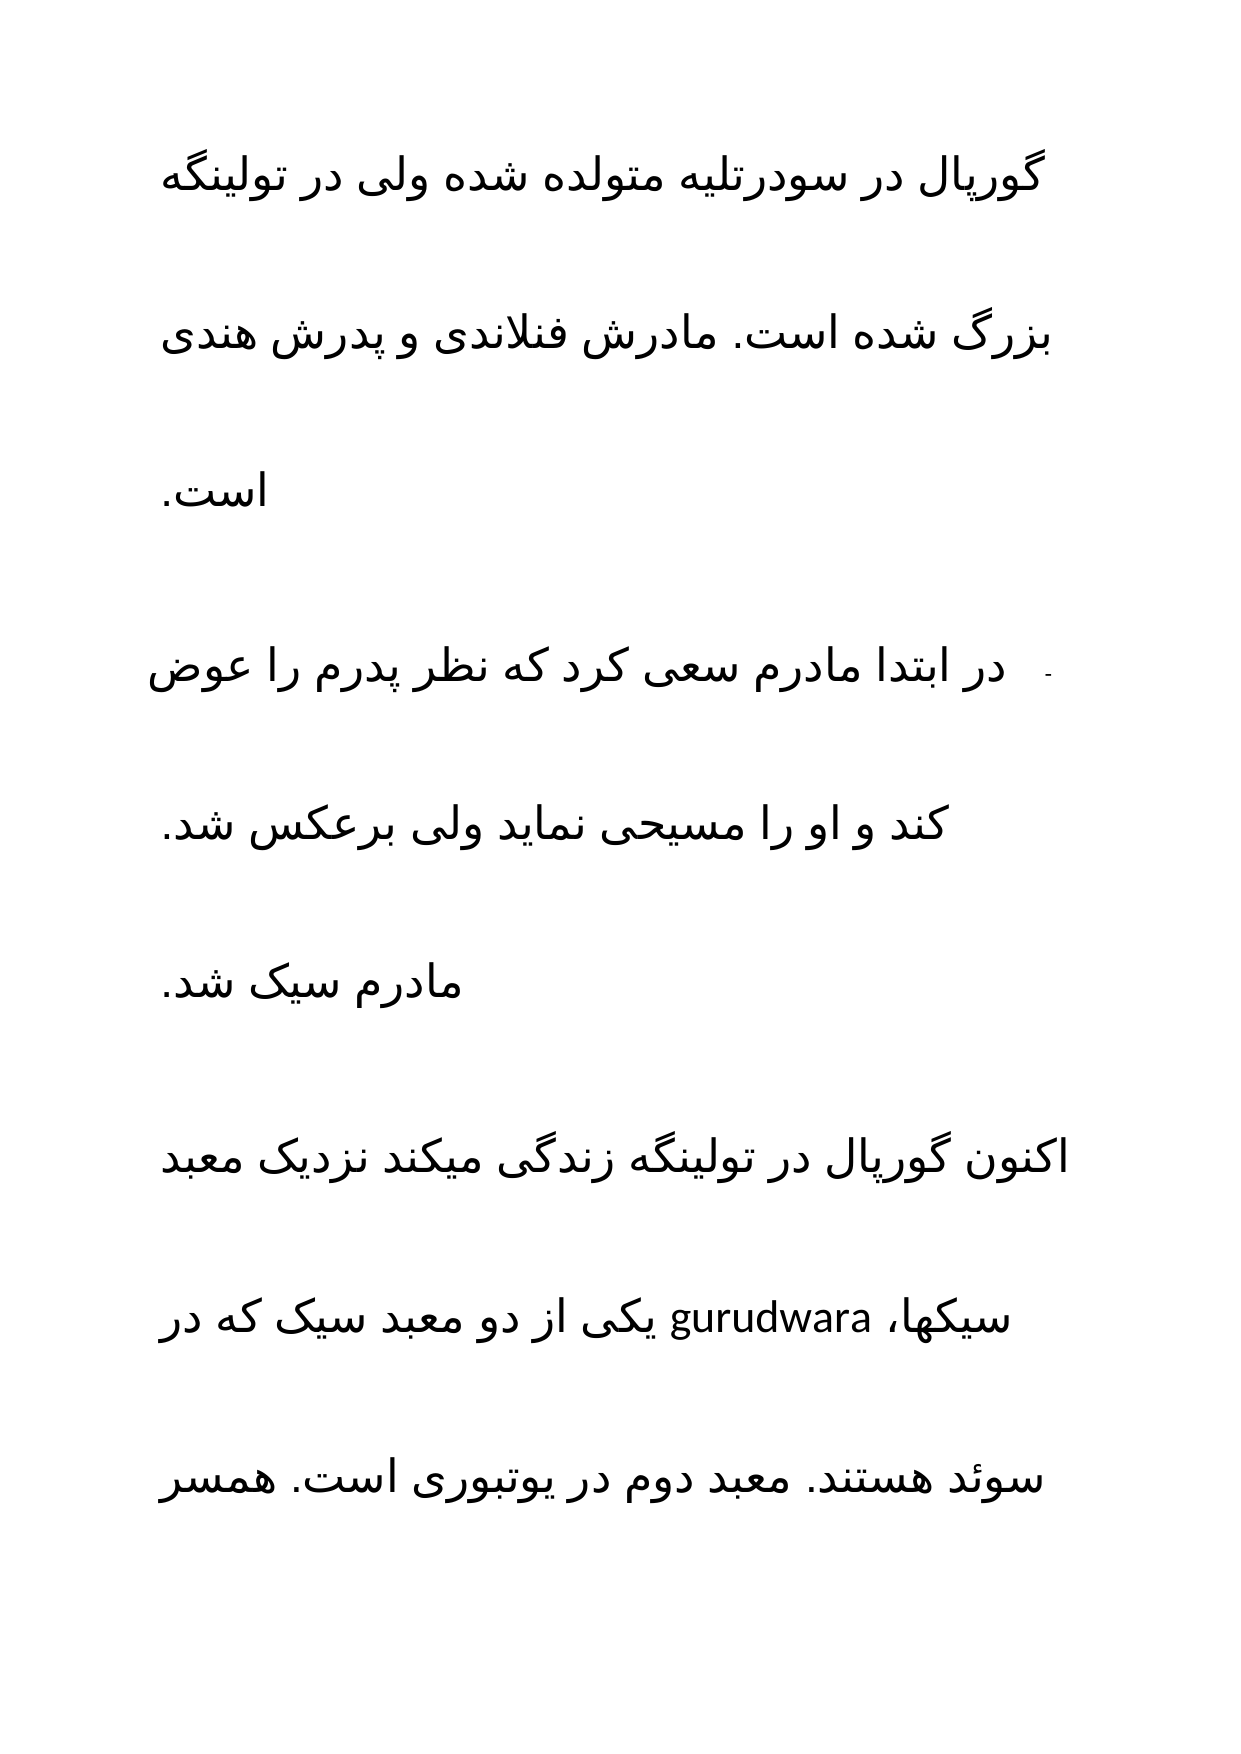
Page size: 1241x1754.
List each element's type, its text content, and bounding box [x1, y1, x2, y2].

list در ابتدا مادرم سعی کرد که نظر پدرم را عوض کند و او را مسیحی نماید ولی برعکس شد. مادرم سیک شد. [148, 639, 1055, 1008]
text اکنون گورپال در تولینگه زندگی میکند نزدیک معبد سیکها، gurudwara یکی از دو معبد سیک که در سوئد هستند. معبد دوم در یوتبوری است. همسر هندی آلمانی اش نیز سیک است. او در رشته حسابداری تحصیل میکند. گورپال بعنوان نگهبان شب در یک هتل کار میکند. شغلی که در آن مدام آدمهای جدید را میبیند و البته بسیار مورد سوال قرار میگیرد که چرا عمامه دارد و به چه معنی است. گورپال هرگز از جواب دادن به این سوالها خسته نمیشود. [148, 1130, 1093, 1502]
text گورپال در سودرتلیه متولده شده ولی در تولینگه بزرگ شده است. مادرش فنلاندی و پدرش هندی است. [148, 148, 1093, 517]
